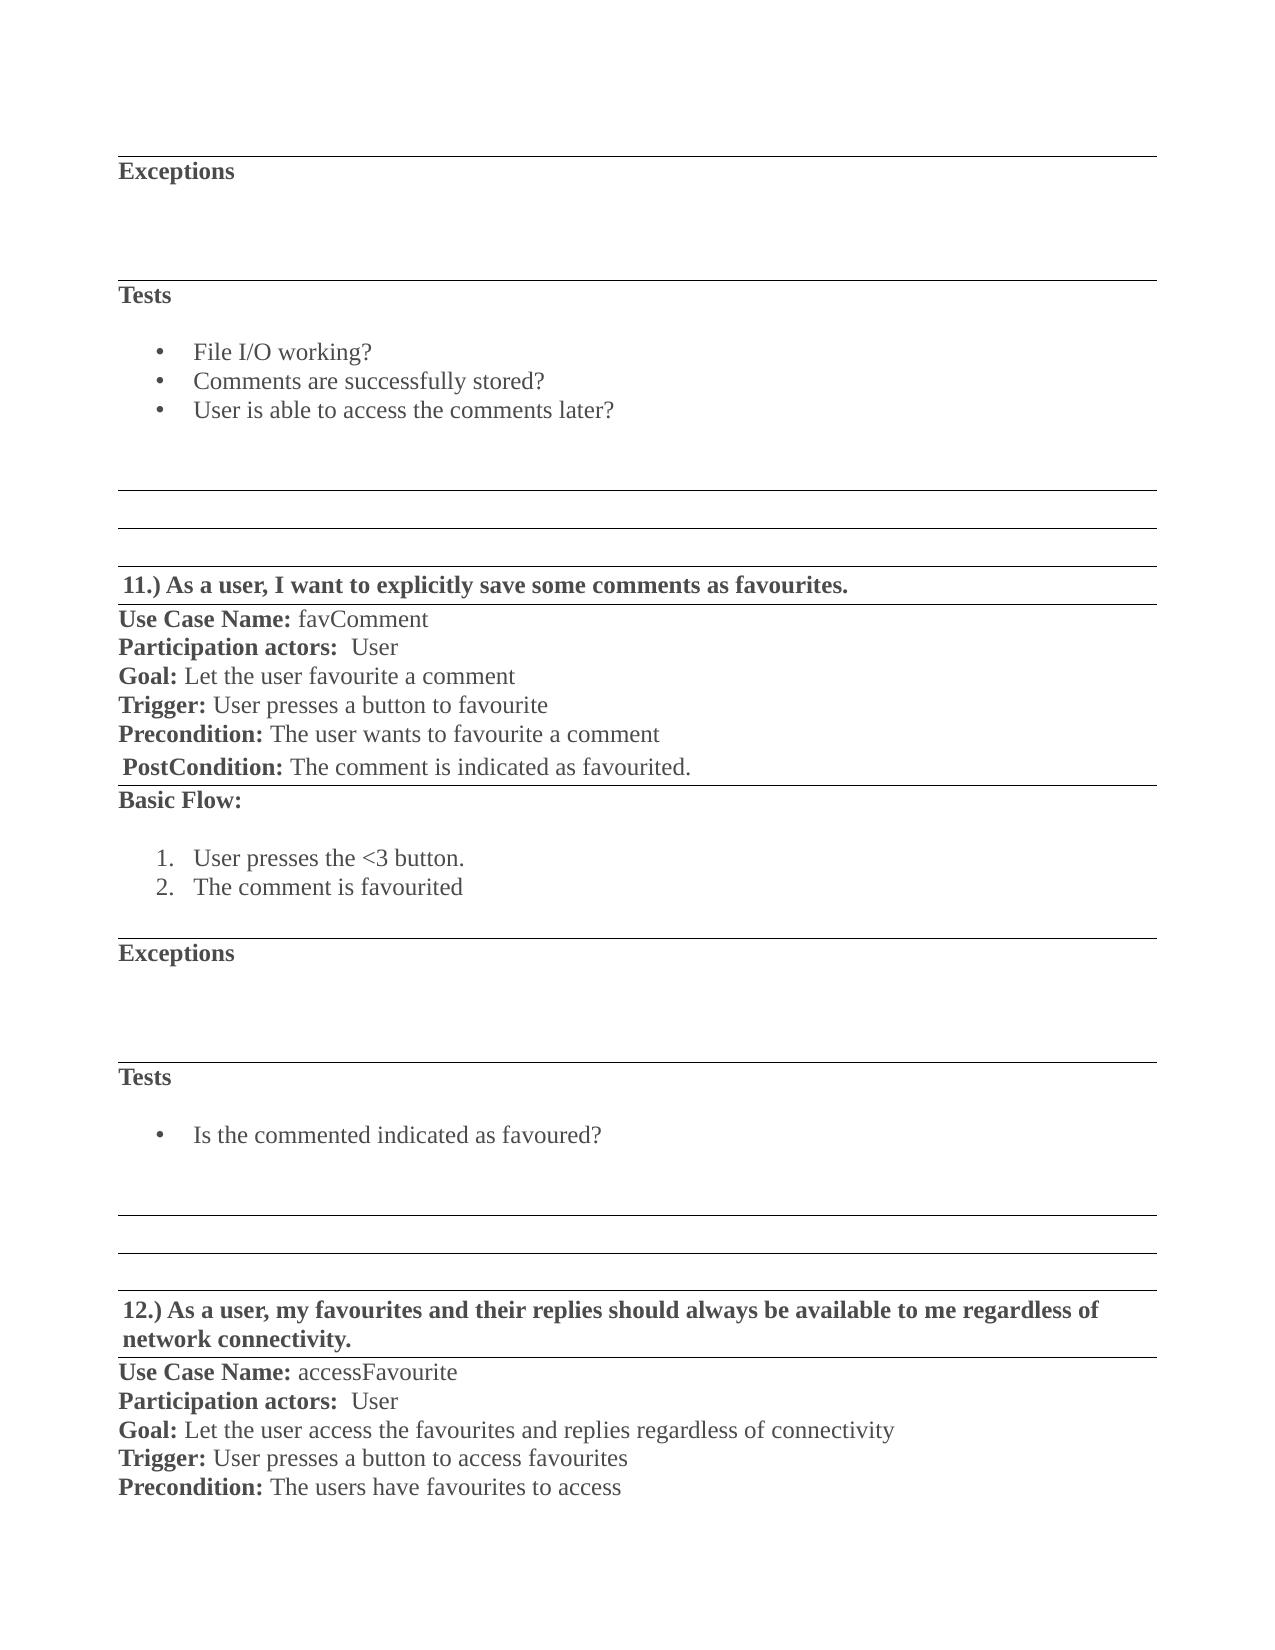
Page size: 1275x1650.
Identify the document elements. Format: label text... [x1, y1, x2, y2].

list Is the commented indicated as favoured? [156, 1120, 1157, 1148]
list Comments are successfully stored? [156, 366, 1157, 395]
text Exceptions [118, 939, 1157, 967]
text Use Case Name: accessFavourite [118, 1358, 1157, 1386]
text Goal: Let the user access the favourites and replies regardless of connectivity [118, 1415, 1157, 1443]
text 12.) As a user, my favourites and their replies should always be available to me regardless of network connectivity. [118, 1291, 1157, 1357]
text Precondition: The user wants to favourite a comment [118, 719, 1157, 747]
text Trigger: User presses a button to access favourites [118, 1443, 1157, 1472]
text Precondition: The users have favourites to access [118, 1472, 1157, 1501]
text Tests [118, 1063, 1157, 1091]
text Participation actors: User [118, 632, 1157, 661]
list User is able to access the comments later? [156, 395, 1157, 424]
text 11.) As a user, I want to explicitly save some comments as favourites. [118, 567, 1157, 604]
list The comment is favourited [156, 872, 1157, 900]
list User presses the <3 button. [156, 843, 1157, 872]
text Basic Flow: [118, 786, 1157, 814]
text Goal: Let the user favourite a comment [118, 661, 1157, 690]
text Exceptions [118, 157, 1157, 185]
text Participation actors: User [118, 1386, 1157, 1415]
text PostCondition: The comment is indicated as favourited. [118, 747, 1157, 785]
list File I/O working? [156, 337, 1157, 366]
text Use Case Name: favComment [118, 605, 1157, 632]
text Trigger: User presses a button to favourite [118, 690, 1157, 719]
text Tests [118, 281, 1157, 309]
